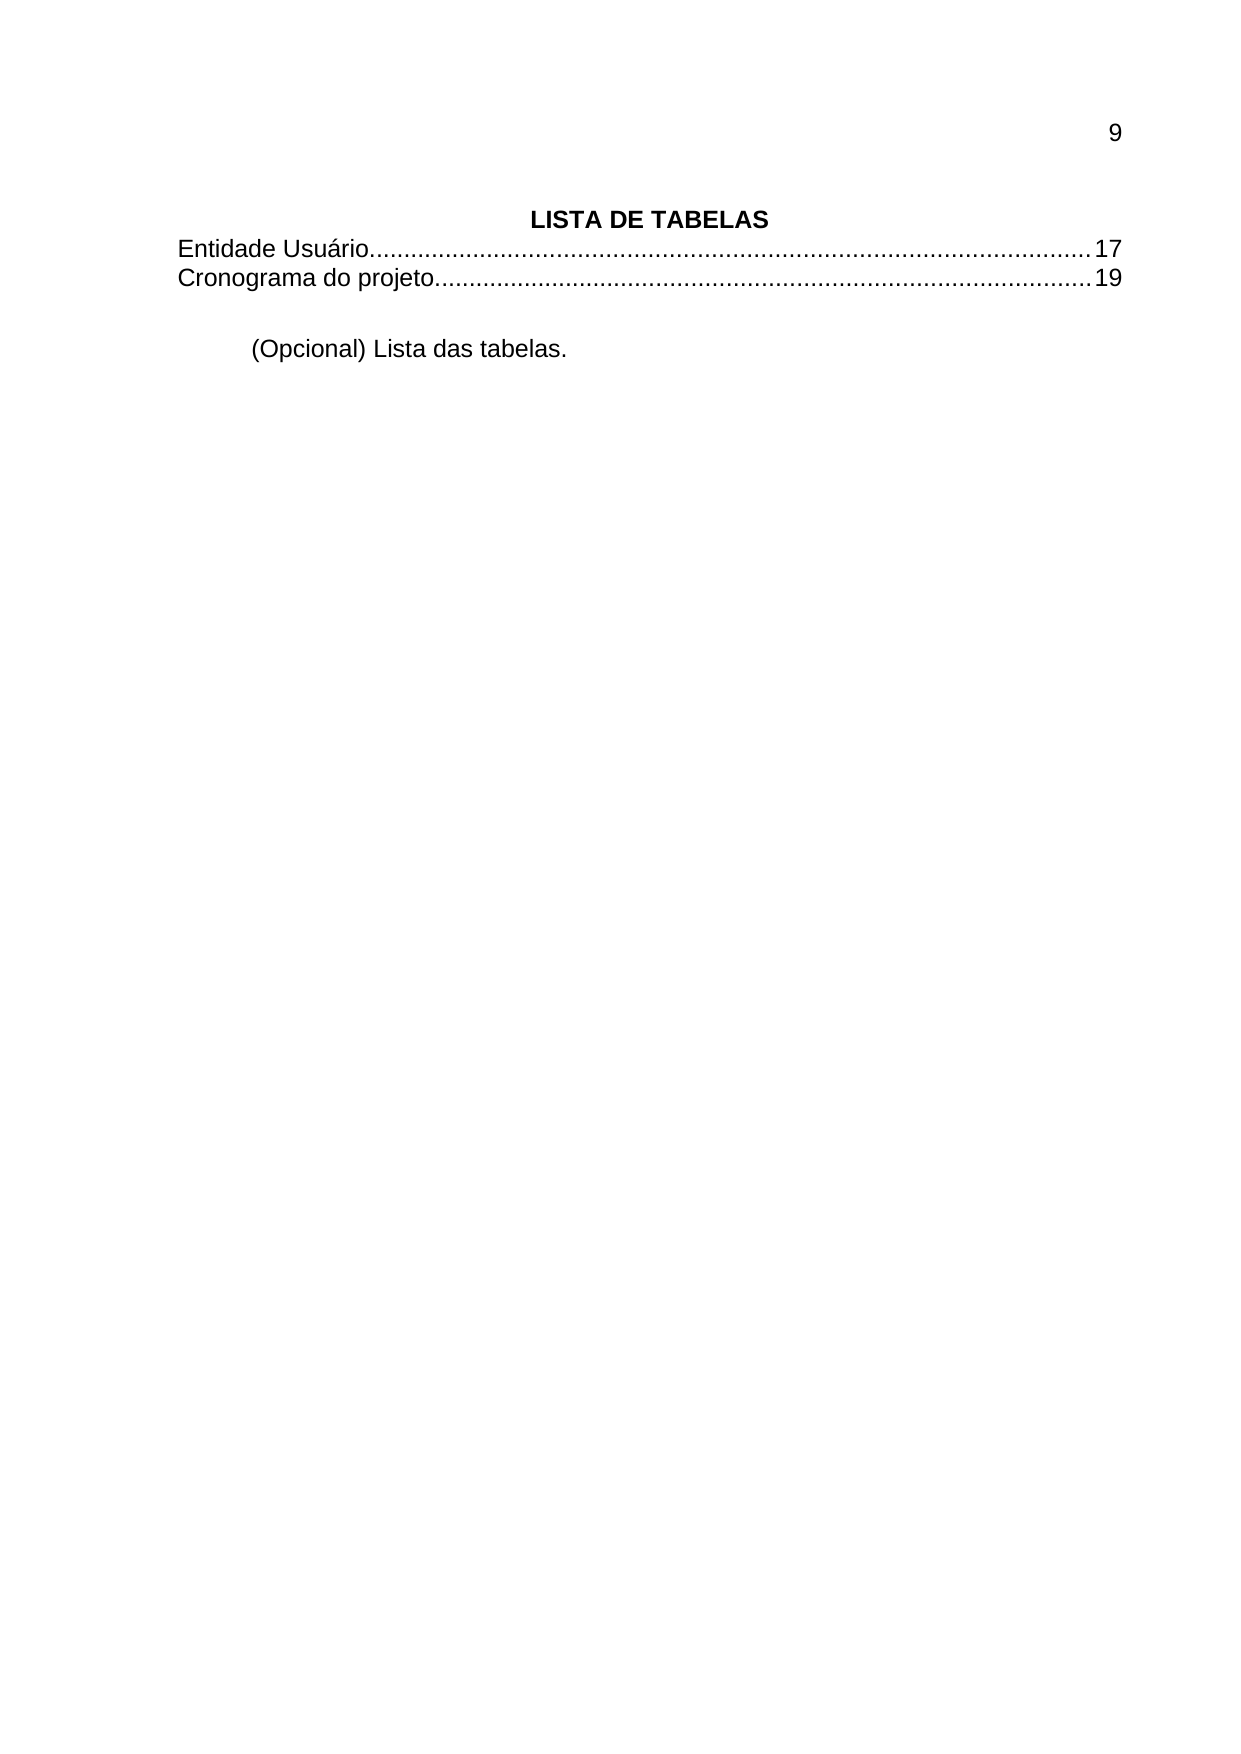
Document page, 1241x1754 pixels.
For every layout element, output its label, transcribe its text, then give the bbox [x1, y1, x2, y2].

text Cronograma do projeto. 19 [177, 263, 1122, 291]
subtitle LISTA DE TABELAS [177, 205, 1122, 234]
text Entidade Usuário. 17 [177, 234, 1122, 263]
text (Opcional) Lista das tabelas. [177, 334, 1122, 363]
